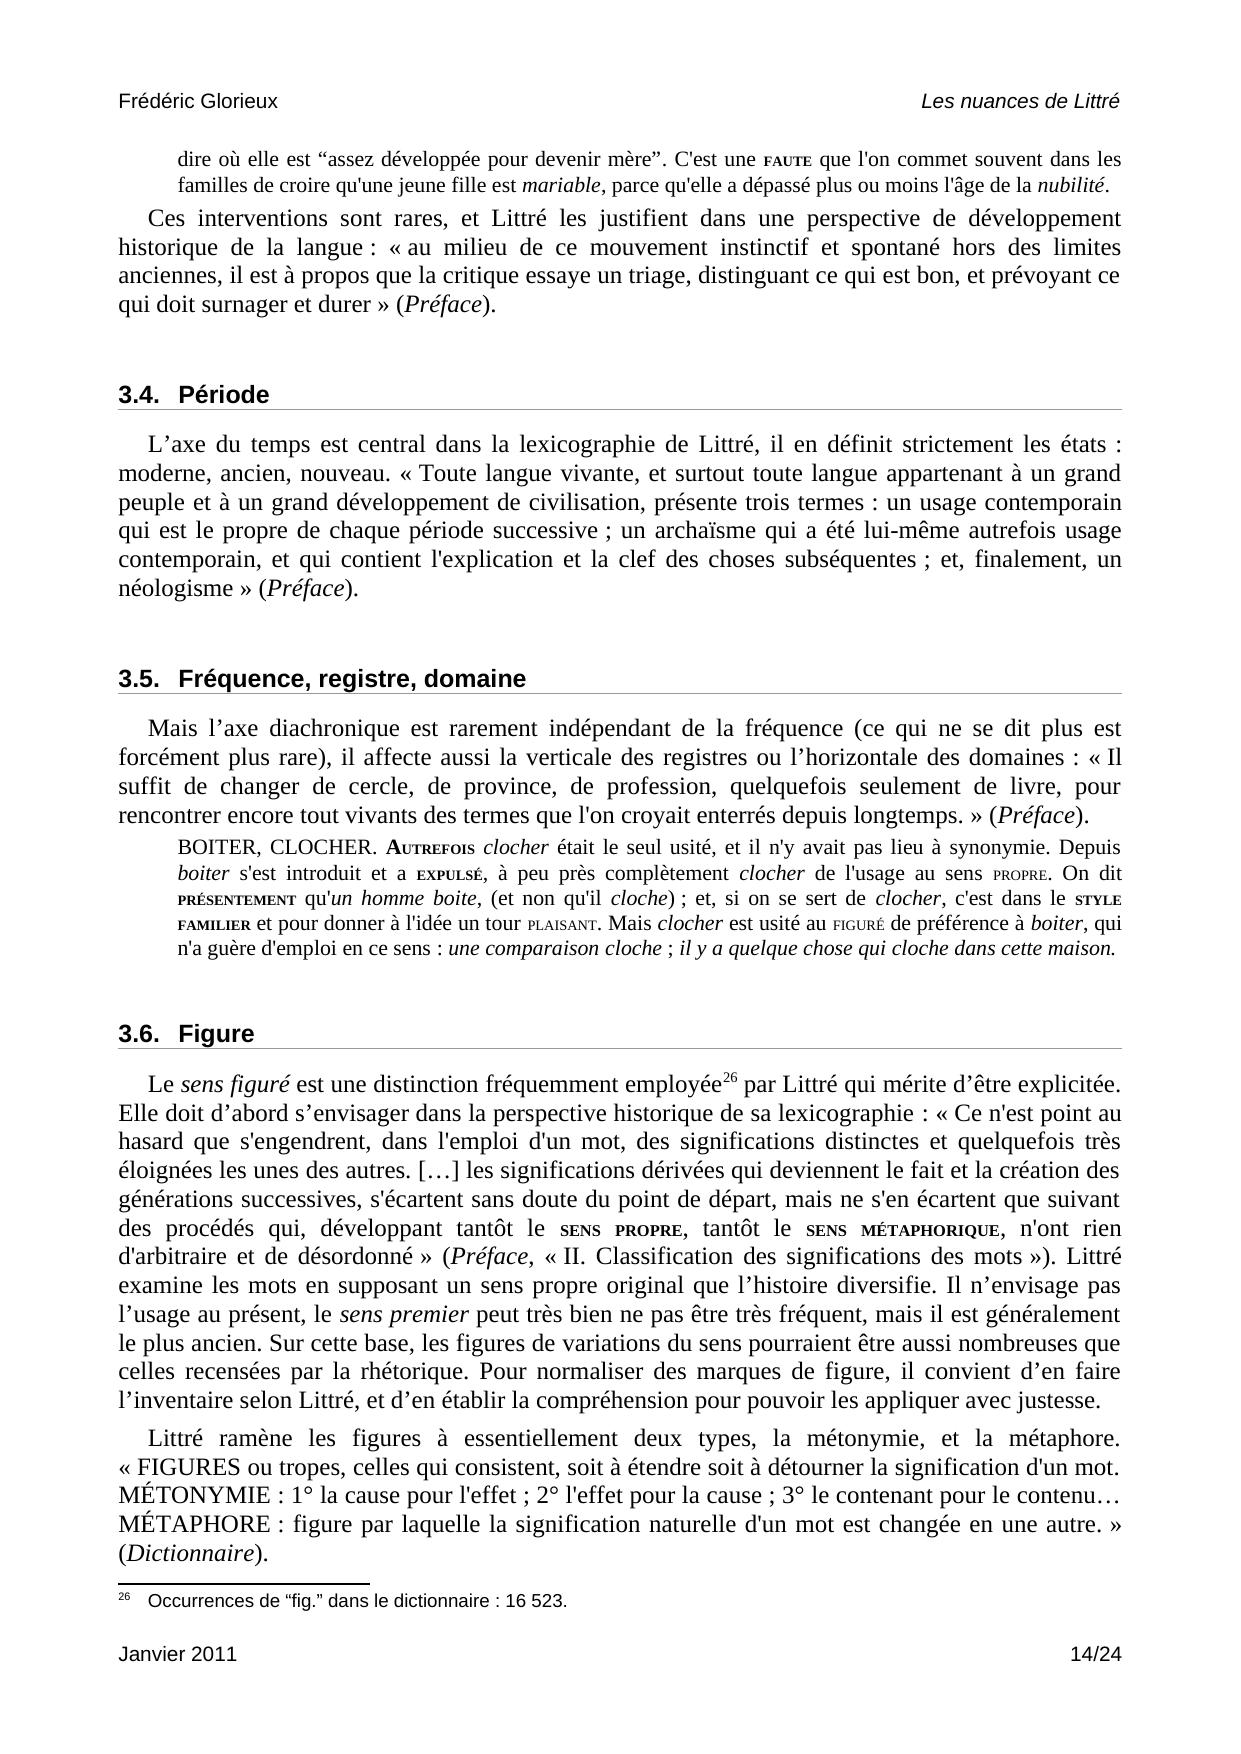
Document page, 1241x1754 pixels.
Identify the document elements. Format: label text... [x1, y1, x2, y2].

subtitle Figure [118, 1019, 1122, 1048]
text Littré ramène les figures à essentiellement deux types, la métonymie, et la métaphore. « FIGURES ou tropes, celles qui consistent, soit à étendre soit à détourner la signification d'un mot. MÉTONYMIE : 1° la cause pour l'effet ; 2° l'effet pour la cause ; 3° le contenant pour le contenu… MÉTAPHORE : figure par laquelle la signification naturelle d'un mot est changée en une autre. » (Dictionnaire). [118, 1423, 1122, 1567]
text dire où elle est “assez développée pour devenir mère”. C'est une faute que l'on commet souvent dans les familles de croire qu'une jeune fille est mariable, parce qu'elle a dépassé plus ou moins l'âge de la nubilité. [177, 146, 1122, 197]
text Ces interventions sont rares, et Littré les justifient dans une perspective de développement historique de la langue : « au milieu de ce mouvement instinctif et spontané hors des limites anciennes, il est à propos que la critique essaye un triage, distinguant ce qui est bon, et prévoyant ce qui doit surnager et durer » (Préface). [118, 203, 1122, 318]
subtitle Fréquence, registre, domaine [118, 664, 1122, 693]
text Occurrences de “fig.” dans le dictionnaire : 16 523. [118, 1590, 1122, 1612]
text Le sens figuré est une distinction fréquemment employée par Littré qui mérite d’être explicitée. Elle doit d’abord s’envisager dans la perspective historique de sa lexicographie : « Ce n'est point au hasard que s'engendrent, dans l'emploi d'un mot, des significations distinctes et quelquefois très éloignées les unes des autres. […] les significations dérivées qui deviennent le fait et la création des générations successives, s'écartent sans doute du point de départ, mais ne s'en écartent que suivant des procédés qui, développant tantôt le sens propre, tantôt le sens métaphorique, n'ont rien d'arbitraire et de désordonné » (Préface, « II. Classification des significations des mots »). Littré examine les mots en supposant un sens propre original que l’histoire diversifie. Il n’envisage pas l’usage au présent, le sens premier peut très bien ne pas être très fréquent, mais il est généralement le plus ancien. Sur cette base, les figures de variations du sens pourraient être aussi nombreuses que celles recensées par la rhétorique. Pour normaliser des marques de figure, il convient d’en faire l’inventaire selon Littré, et d’en établir la compréhension pour pouvoir les appliquer avec justesse. [118, 1069, 1122, 1414]
text L’axe du temps est central dans la lexicographie de Littré, il en définit strictement les états : moderne, ancien, nouveau. « Toute langue vivante, et surtout toute langue appartenant à un grand peuple et à un grand développement de civilisation, présente trois termes : un usage contemporain qui est le propre de chaque période successive ; un archaïsme qui a été lui-même autrefois usage contemporain, et qui contient l'explication et la clef des choses subséquentes ; et, finalement, un néologisme » (Préface). [118, 429, 1122, 602]
subtitle Période [118, 380, 1122, 409]
text Mais l’axe diachronique est rarement indépendant de la fréquence (ce qui ne se dit plus est forcément plus rare), il affecte aussi la verticale des registres ou l’horizontale des domaines : « Il suffit de changer de cercle, de province, de profession, quelquefois seulement de livre, pour rencontrer encore tout vivants des termes que l'on croyait enterrés depuis longtemps. » (Préface). [118, 713, 1122, 828]
text BOITER, CLOCHER. Autrefois clocher était le seul usité, et il n'y avait pas lieu à synonymie. Depuis boiter s'est introduit et a expulsé, à peu près complètement clocher de l'usage au sens propre. On dit présentement qu'un homme boite, (et non qu'il cloche) ; et, si on se sert de clocher, c'est dans le style familier et pour donner à l'idée un tour plaisant. Mais clocher est usité au figuré de préférence à boiter, qui n'a guère d'emploi en ce sens : une comparaison cloche ; il y a quelque chose qui cloche dans cette maison. [177, 834, 1122, 960]
